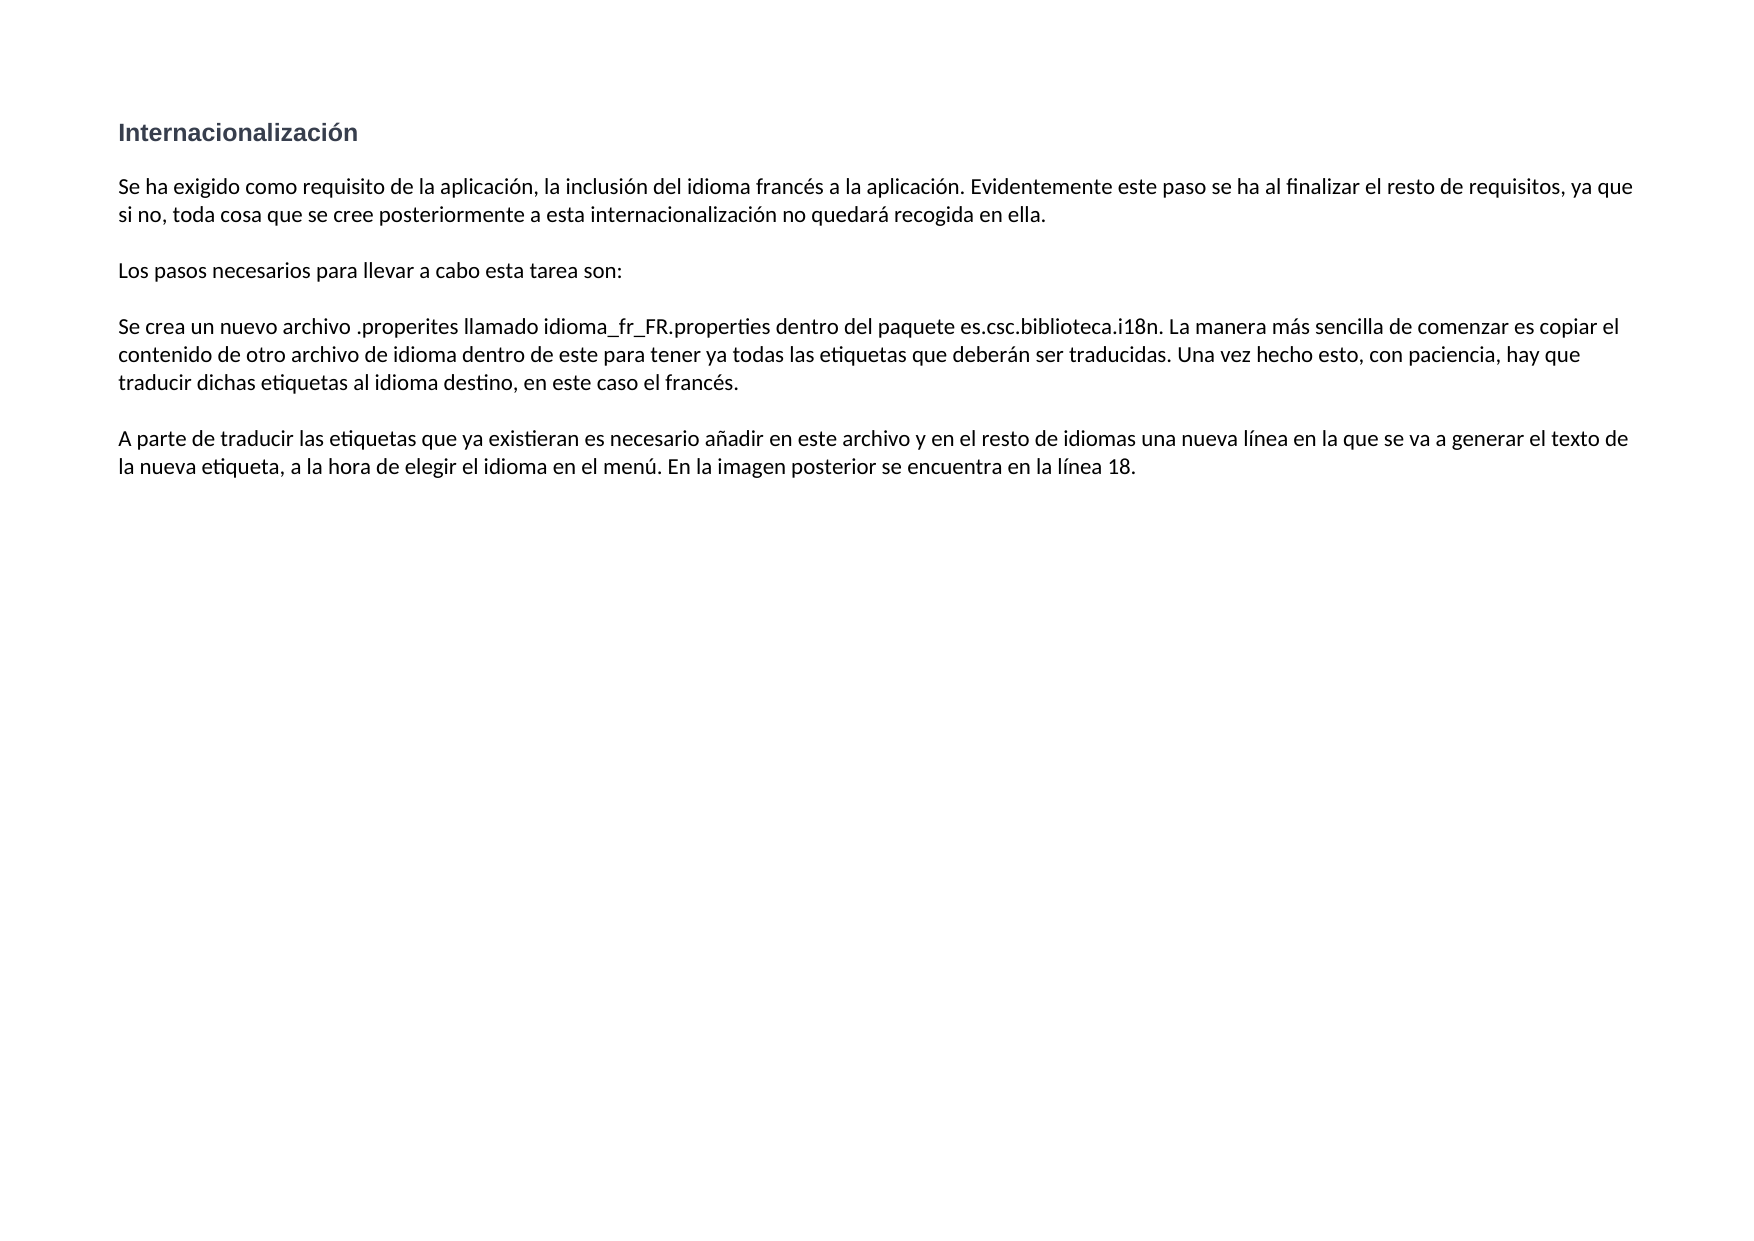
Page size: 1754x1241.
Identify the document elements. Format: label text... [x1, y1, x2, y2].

text A parte de traducir las etiquetas que ya existieran es necesario añadir en este archivo y en el resto de idiomas una nueva línea en la que se va a generar el texto de la nueva etiqueta, a la hora de elegir el idioma en el menú. En la imagen posterior se encuentra en la línea 18. [118, 424, 1636, 480]
text Se ha exigido como requisito de la aplicación, la inclusión del idioma francés a la aplicación. Evidentemente este paso se ha al finalizar el resto de requisitos, ya que si no, toda cosa que se cree posteriormente a esta internacionalización no quedará recogida en ella. [118, 172, 1636, 228]
text Se crea un nuevo archivo .properites llamado idioma_fr_FR.properties dentro del paquete es.csc.biblioteca.i18n. La manera más sencilla de comenzar es copiar el contenido de otro archivo de idioma dentro de este para tener ya todas las etiquetas que deberán ser traducidas. Una vez hecho esto, con paciencia, hay que traducir dichas etiquetas al idioma destino, en este caso el francés. [118, 312, 1636, 396]
text Los pasos necesarios para llevar a cabo esta tarea son: [118, 256, 1636, 284]
text Internacionalización [118, 118, 1636, 147]
